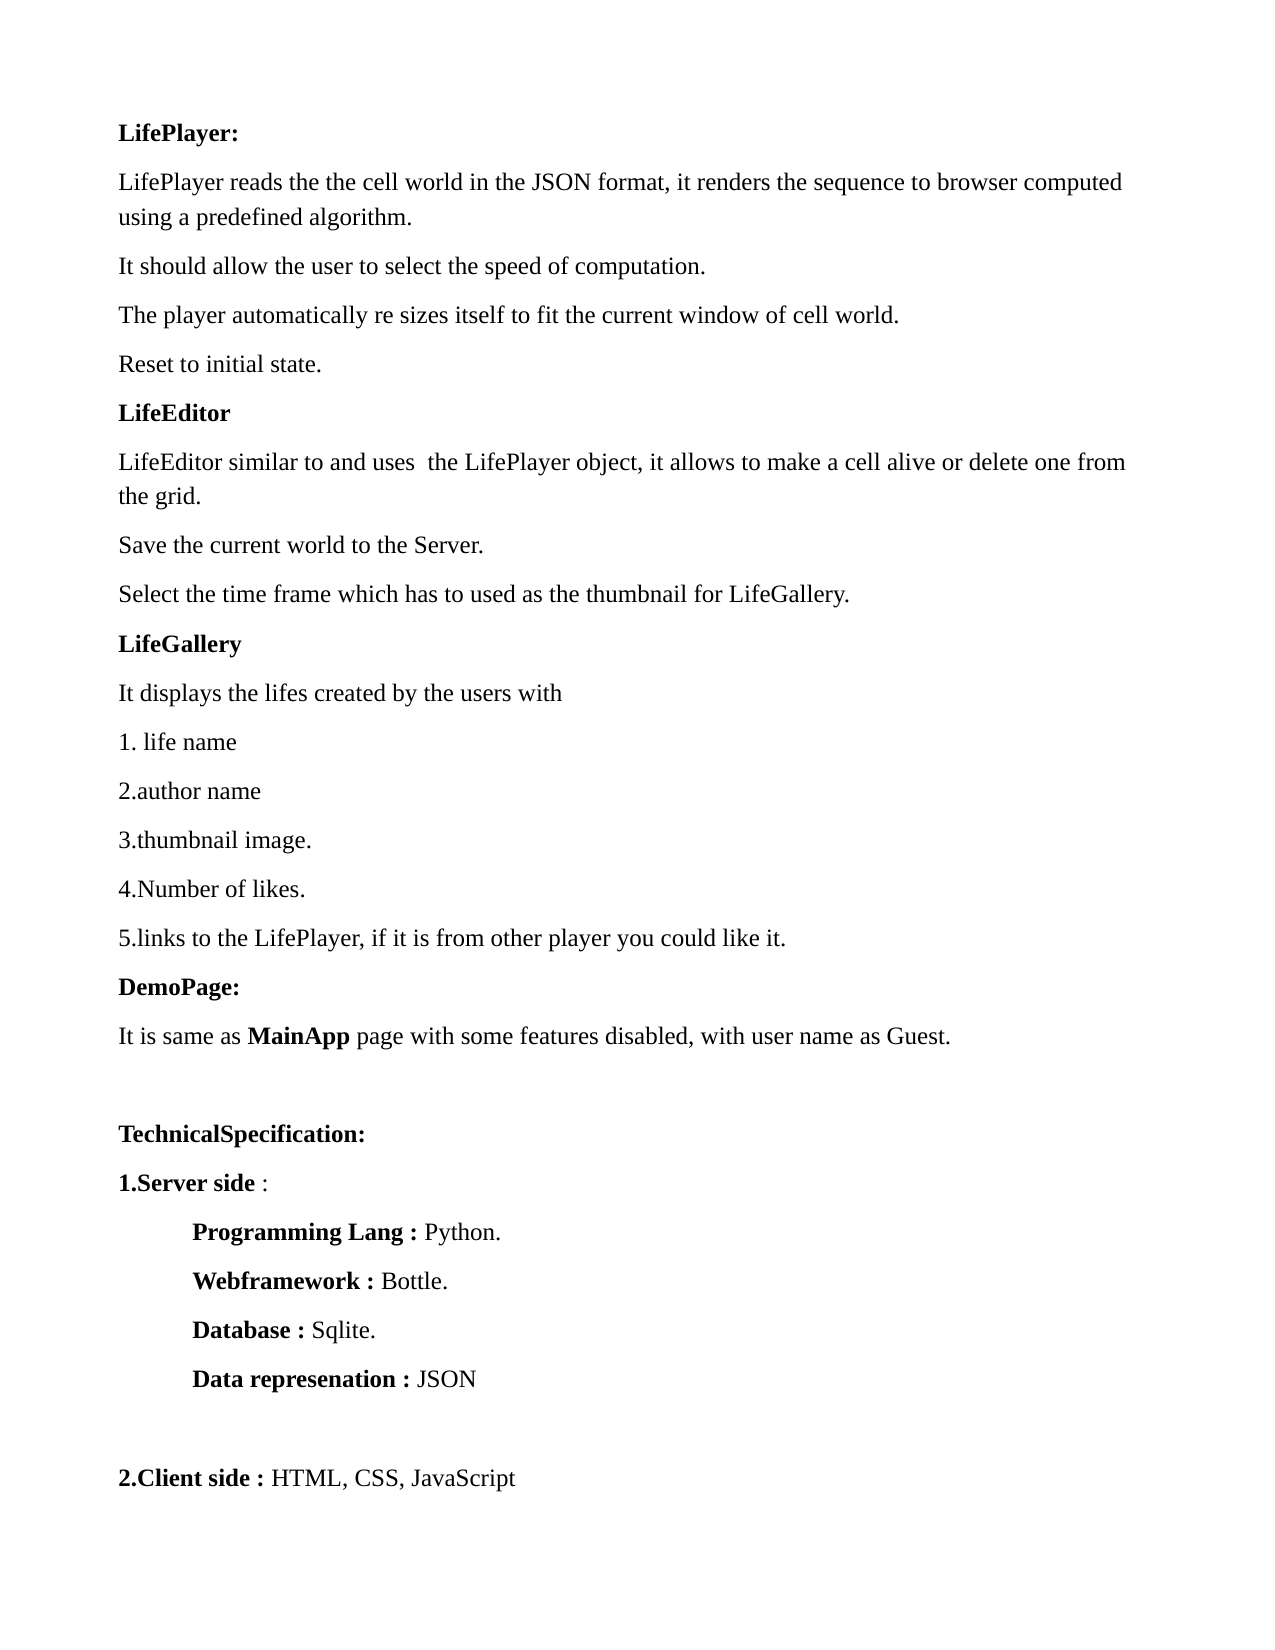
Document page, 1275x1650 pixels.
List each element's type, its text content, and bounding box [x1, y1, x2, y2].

text TechnicalSpecification: [118, 1119, 1157, 1148]
text 1. life name [118, 727, 1157, 756]
text 3.thumbnail image. [118, 825, 1157, 854]
text Webframework : Bottle. [118, 1266, 1157, 1295]
text Reset to initial state. [118, 349, 1157, 378]
text LifeGallery [118, 629, 1157, 657]
text It should allow the user to select the speed of computation. [118, 251, 1157, 279]
text 2.author name [118, 776, 1157, 804]
text The player automatically re sizes itself to fit the current window of cell world. [118, 300, 1157, 328]
text DemoPage: [118, 972, 1157, 1001]
text Select the time frame which has to used as the thumbnail for LifeGallery. [118, 579, 1157, 608]
text LifePlayer reads the the cell world in the JSON format, it renders the sequence to browser computed using a predefined algorithm. [118, 167, 1157, 230]
text 4.Number of likes. [118, 874, 1157, 903]
text Save the current world to the Server. [118, 531, 1157, 559]
text It displays the lifes created by the users with [118, 678, 1157, 706]
text It is same as MainApp page with some features disabled, with user name as Guest. [118, 1021, 1157, 1050]
text Database : Sqlite. [118, 1316, 1157, 1344]
text 1.Server side : [118, 1168, 1157, 1197]
text 2.Client side : HTML, CSS, JavaScript [118, 1463, 1157, 1491]
text LifeEditor similar to and uses the LifePlayer object, it allows to make a cell alive or delete one from the grid. [118, 447, 1157, 510]
text 5.links to the LifePlayer, if it is from other player you could like it. [118, 923, 1157, 952]
text Programming Lang : Python. [118, 1217, 1157, 1246]
text LifePlayer: [118, 118, 1157, 147]
text LifeEditor [118, 398, 1157, 427]
text Data represenation : JSON [118, 1364, 1157, 1393]
